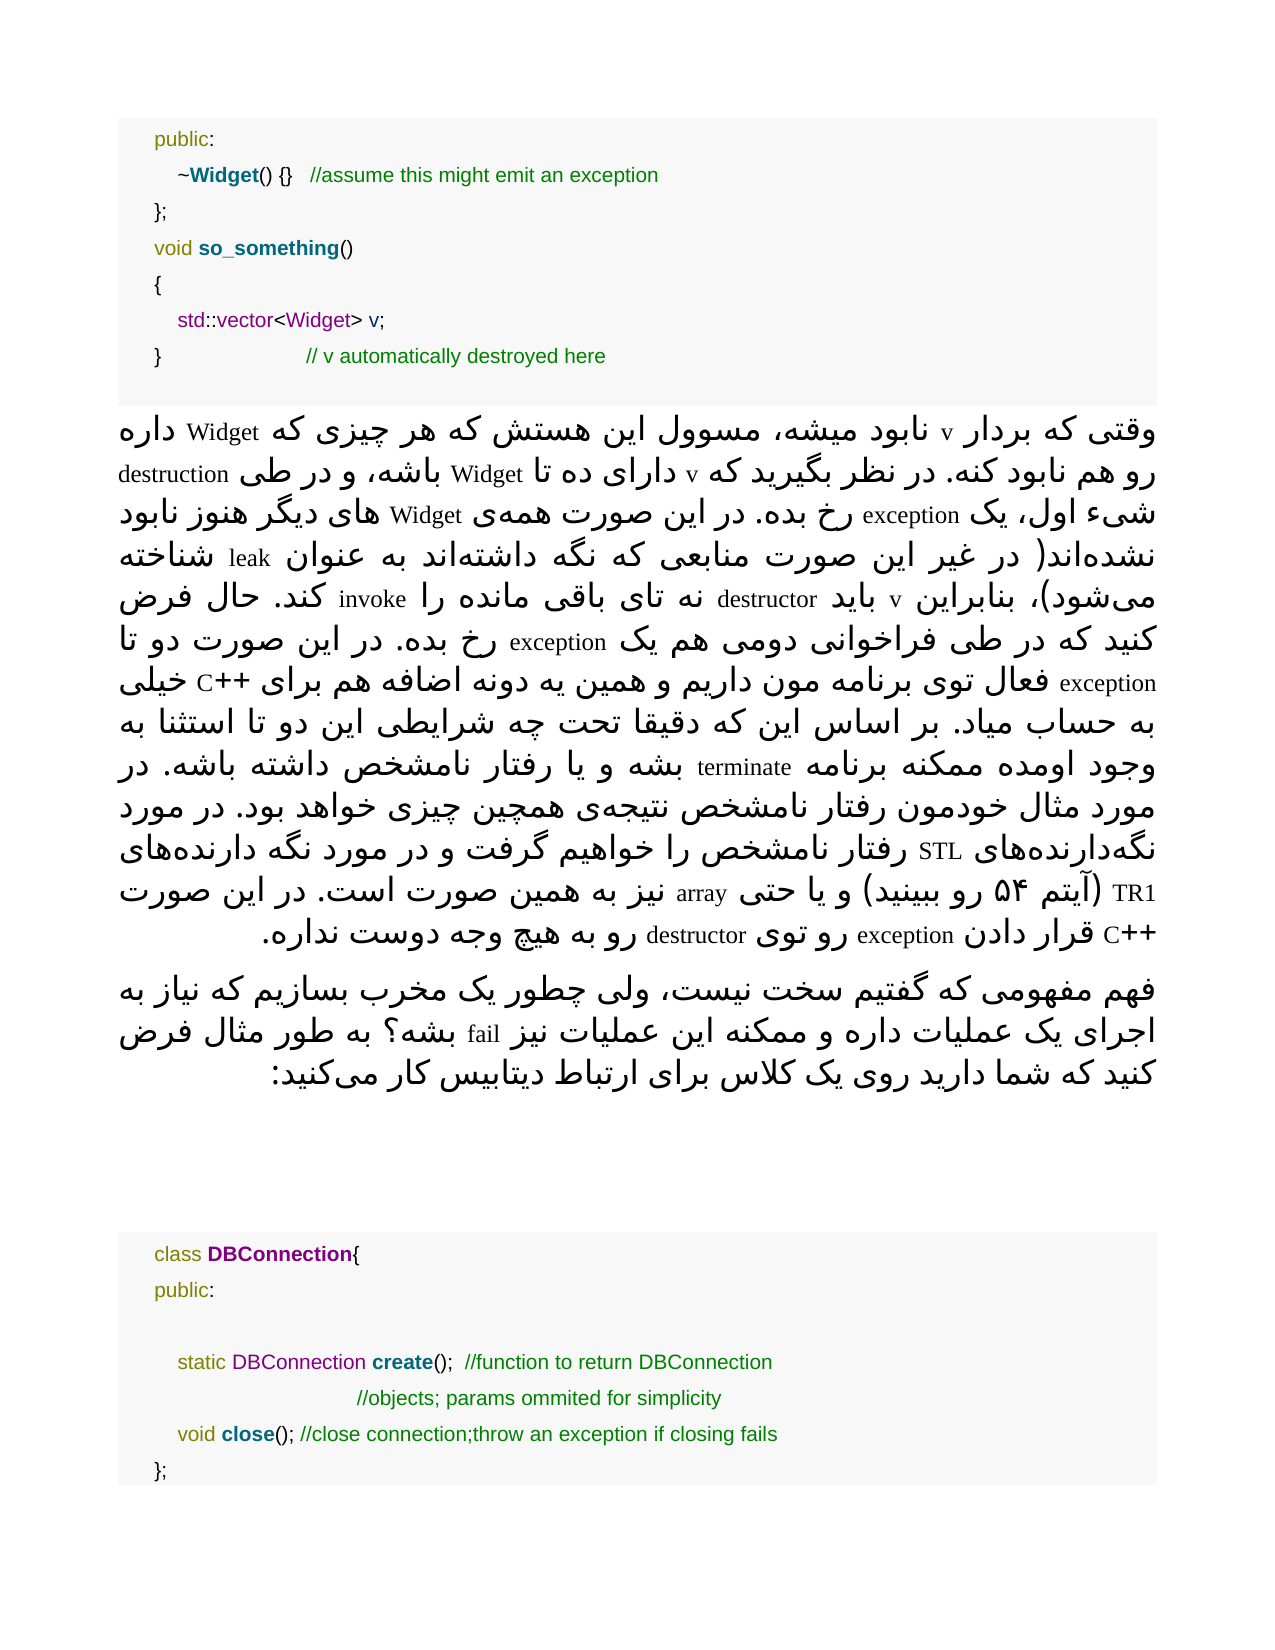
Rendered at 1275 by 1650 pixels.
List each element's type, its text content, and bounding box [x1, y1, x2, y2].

text }; [118, 1449, 1157, 1485]
text فهم مفهومی که گفتیم سخت نیست، ولی چطور یک مخرب بسازیم که نیاز به اجرای یک عملیات داره و ممکنه این عملیات نیز fail بشه؟ به طور مثال فرض کنید که شما دارید روی یک کلاس برای ارتباط دیتابیس کار می‌کنید: [118, 967, 1157, 1093]
text { [118, 262, 1157, 298]
text public: [118, 118, 1157, 154]
text class DBConnection{ [118, 1232, 1157, 1268]
text void so_something() [118, 226, 1157, 262]
text //objects; params ommited for simplicity [118, 1377, 1157, 1413]
text ~Widget() {} //assume this might emit an exception [118, 154, 1157, 190]
text void close(); //close connection;throw an exception if closing fails [118, 1413, 1157, 1449]
text std::vector<Widget> v; [118, 298, 1157, 334]
text public: [118, 1268, 1157, 1304]
text } // v automatically destroyed here [118, 334, 1157, 370]
text }; [118, 190, 1157, 226]
text static DBConnection create(); //function to return DBConnection [118, 1341, 1157, 1377]
text وقتی که بردار v نابود میشه، مسوول این هستش که هر چیزی که Widget داره رو هم نابود کنه. در نظر بگیرید که v دارای ده تا Widget باشه، و در طی destruction شیء اول، یک exception رخ بده. در این صورت همه‌ی Widget های دیگر هنوز نابود نشده‌اند( در غیر این صورت منابعی که نگه داشته‌اند به عنوان leak شناخته می‌شود)، بنابراین v باید destructor نه تای باقی مانده را invoke کند. حال فرض کنید که در طی فراخوانی دومی هم یک exception رخ بده. در این صورت دو تا exception فعال توی برنامه مون داریم و همین یه دونه اضافه هم برای ++C خیلی به حساب میاد. بر اساس این که دقیقا تحت چه شرایطی این دو تا استثنا به وجود اومده ممکنه برنامه terminate بشه و یا رفتار نامشخص داشته باشه. در مورد مثال خودمون رفتار نامشخص نتیجه‌ی همچین چیزی خواهد بود. در مورد نگه‌دارنده‌‌های STL رفتار نامشخص را خواهیم گرفت و در مورد نگه دارنده‌های TR1 (آیتم ۵۴ رو ببینید) و یا حتی array نیز به همین صورت است. در این صورت ++C قرار دادن exception رو توی destructor رو به هیچ وجه دوست نداره. [118, 406, 1157, 952]
